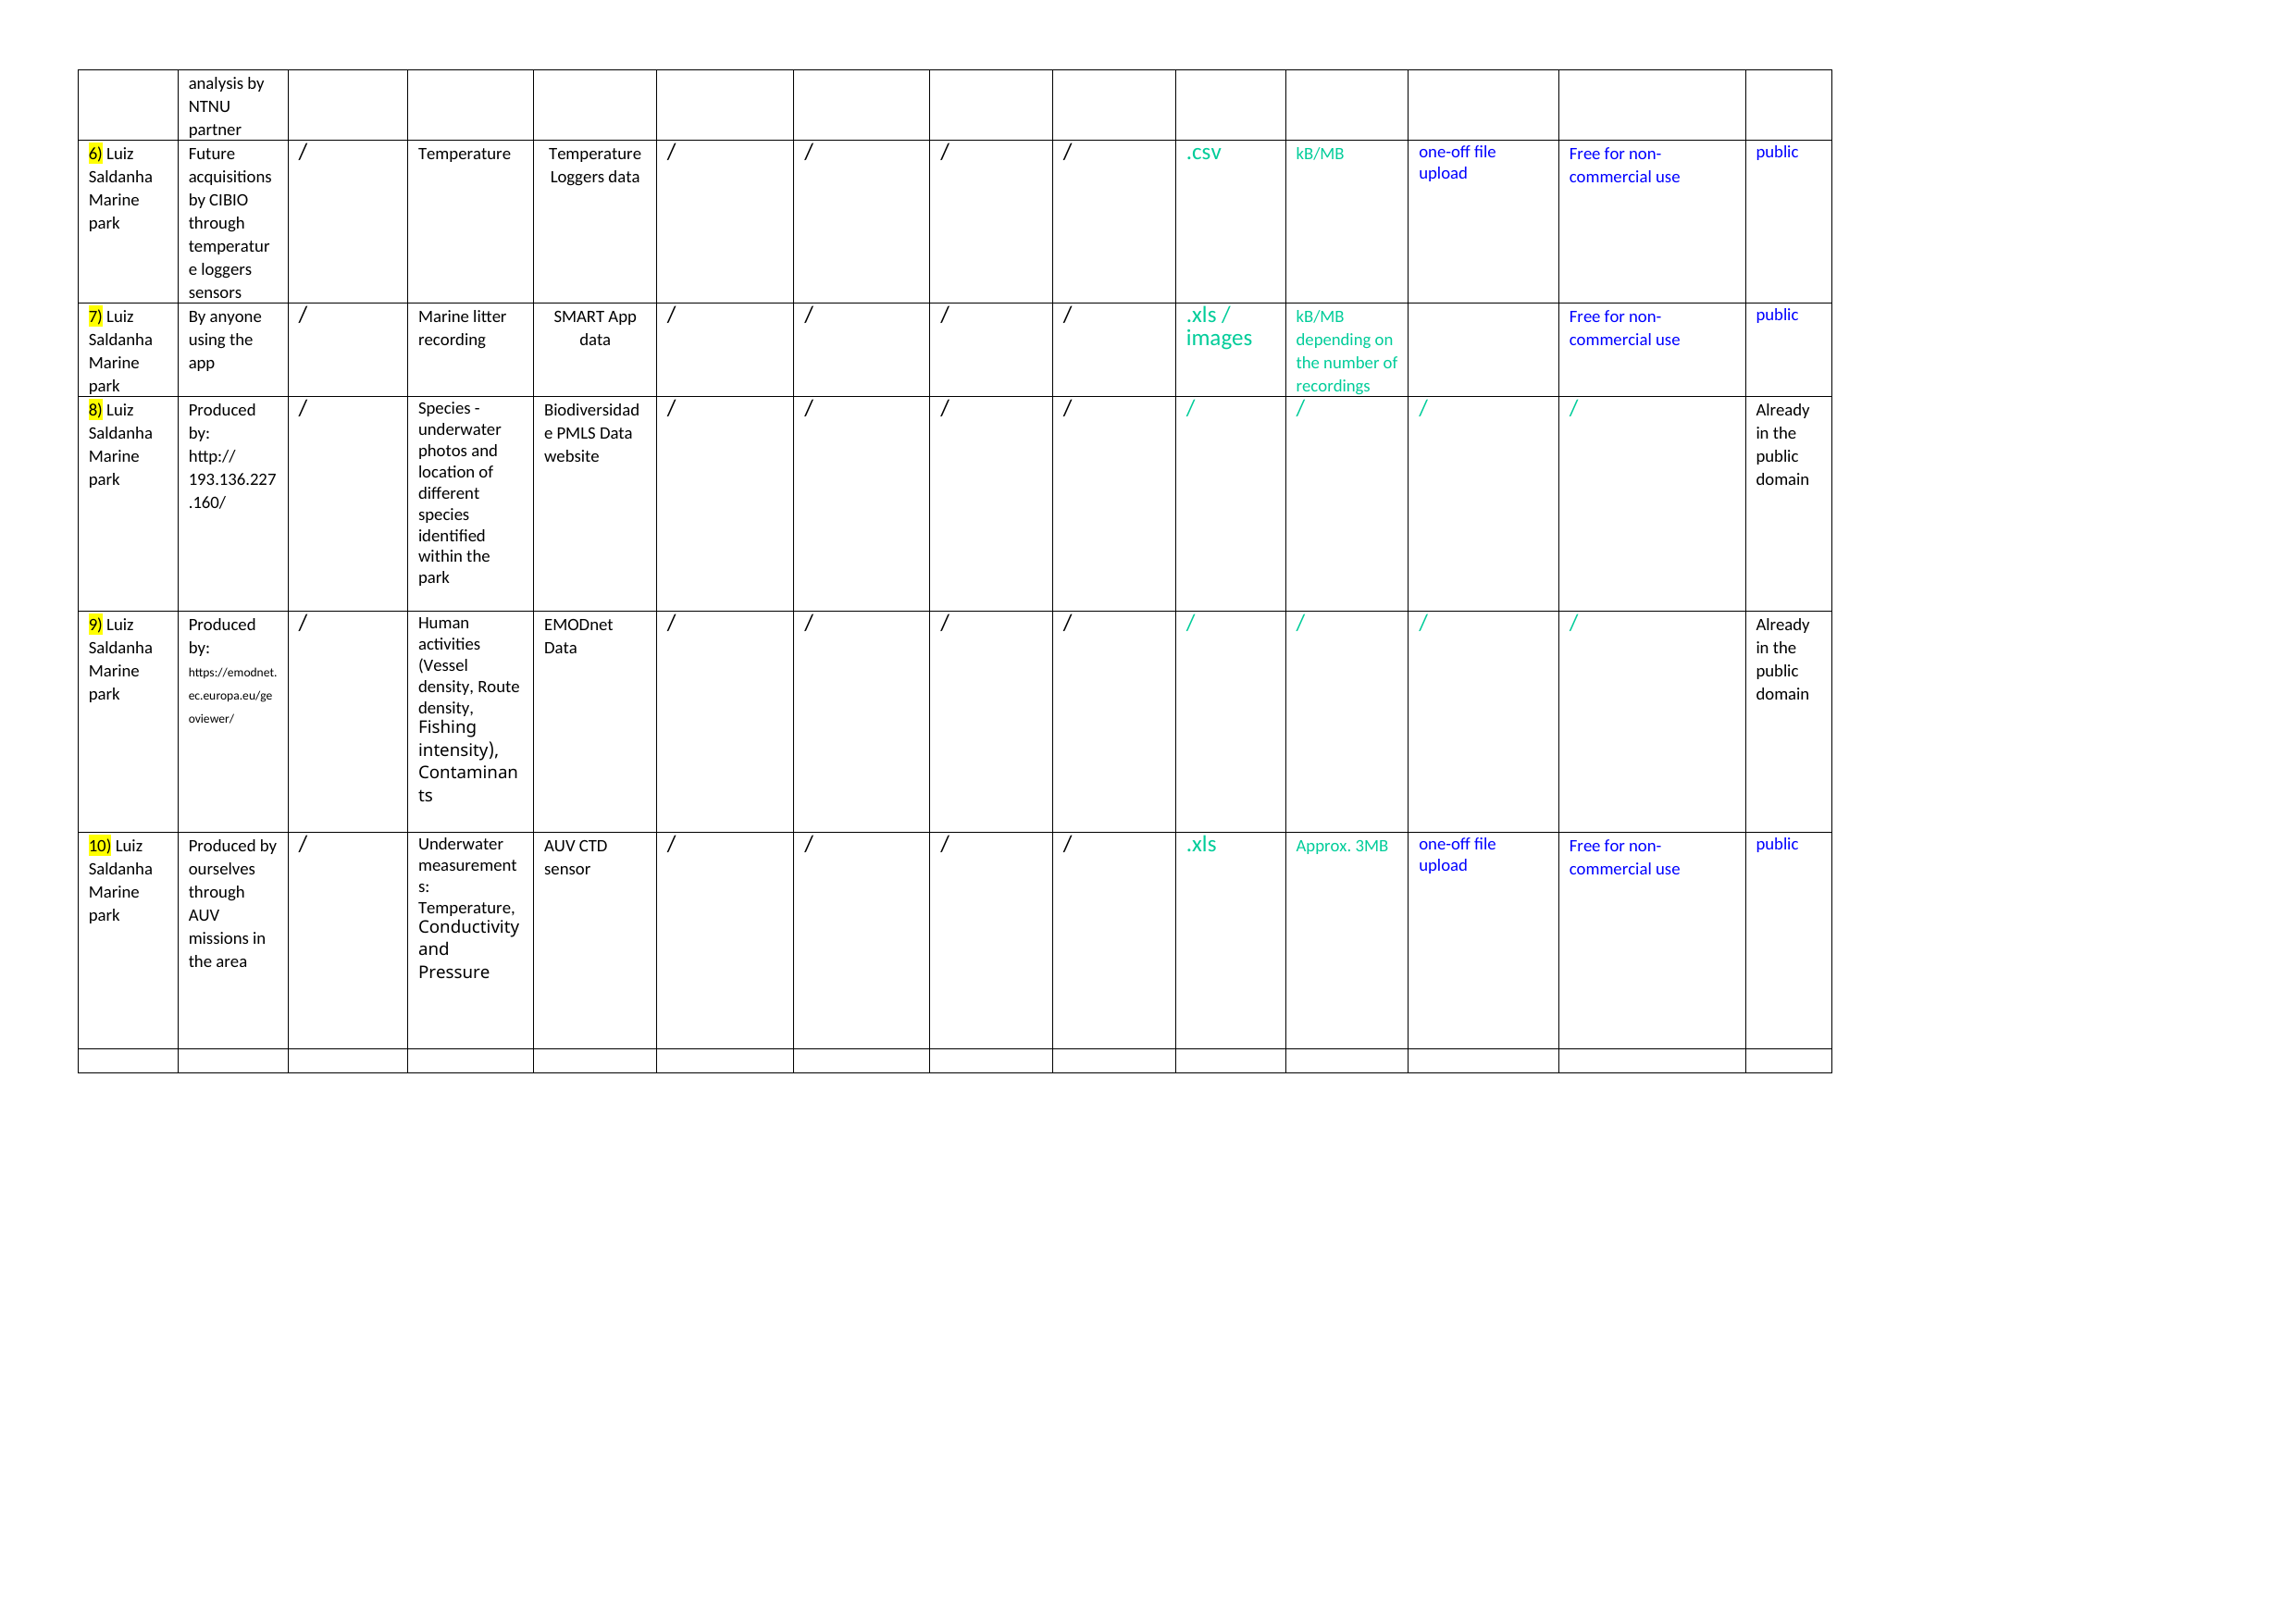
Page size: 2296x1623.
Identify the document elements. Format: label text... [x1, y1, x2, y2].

table_cell / [930, 397, 1052, 611]
table_cell / [794, 833, 929, 1048]
table_cell Marine litter recording [408, 304, 533, 396]
table_cell .csv [1176, 141, 1285, 303]
table_cell public [1746, 833, 1831, 1048]
table_cell 6) Luiz Saldanha Marine park [79, 141, 178, 303]
table_cell public [1746, 141, 1831, 303]
table_cell [930, 70, 1052, 140]
table_cell [1746, 70, 1831, 140]
table_cell / [657, 833, 793, 1048]
table_cell / [930, 833, 1052, 1048]
table_cell / [794, 612, 929, 832]
table_cell .xls / images [1176, 304, 1285, 396]
table_cell / [1286, 612, 1408, 832]
table_cell / [1176, 612, 1285, 832]
table_cell / [657, 304, 793, 396]
table_cell / [1409, 612, 1558, 832]
table_cell [408, 1049, 533, 1072]
table_cell [657, 1049, 793, 1072]
table_cell kB/MB [1286, 141, 1408, 303]
table_cell / [1559, 397, 1745, 611]
table_cell / [657, 397, 793, 611]
table_cell Future acquisitions by CIBIO through temperature loggers sensors [179, 141, 288, 303]
table_cell Approx. 3MB [1286, 833, 1408, 1048]
table_cell / [1559, 612, 1745, 832]
table_cell [1409, 70, 1558, 140]
table_cell [534, 1049, 656, 1072]
table_cell [289, 1049, 407, 1072]
table_cell Already in the public domain [1746, 397, 1831, 611]
table_cell Produced by: http://193.136.227.160/ [179, 397, 288, 611]
table_cell Produced by: https://emodnet.ec.europa.eu/geoviewer/ [179, 612, 288, 832]
table_cell / [1053, 141, 1175, 303]
table_cell [534, 70, 656, 140]
table_cell [794, 70, 929, 140]
table_cell Free for non-commercial use [1559, 833, 1745, 1048]
table_cell Already in the public domain [1746, 612, 1831, 832]
table_cell [79, 1049, 178, 1072]
table_cell [1409, 304, 1558, 396]
table_cell / [289, 833, 407, 1048]
table_cell / [657, 612, 793, 832]
table_cell / [1053, 304, 1175, 396]
table_cell [408, 70, 533, 140]
table_cell [657, 70, 793, 140]
table_cell [79, 70, 178, 140]
table_cell [1176, 1049, 1285, 1072]
table_cell Free for non-commercial use [1559, 304, 1745, 396]
table_cell / [289, 141, 407, 303]
table_cell [1746, 1049, 1831, 1072]
table_cell Biodiversidade PMLS Data website [534, 397, 656, 611]
table_cell 8) Luiz Saldanha Marine park [79, 397, 178, 611]
table_cell one-off file upload [1409, 141, 1558, 303]
table_cell / [794, 141, 929, 303]
table_cell Underwater measurements: Temperature, Conductivity and Pressure [408, 833, 533, 1048]
table_cell public [1746, 304, 1831, 396]
table_cell analysis by NTNU partner [179, 70, 288, 140]
table_cell Produced by ourselves through AUV missions in the area [179, 833, 288, 1048]
table_cell [1053, 1049, 1175, 1072]
table_cell / [289, 304, 407, 396]
table_cell AUV CTD sensor [534, 833, 656, 1048]
table_cell / [930, 141, 1052, 303]
table_cell Human activities (Vessel density, Route density, Fishing intensity), Contaminants [408, 612, 533, 832]
table_cell 10) Luiz Saldanha Marine park [79, 833, 178, 1048]
table_cell / [289, 612, 407, 832]
table_cell / [794, 304, 929, 396]
table_cell SMART App data [534, 304, 656, 396]
table_cell one-off file upload [1409, 833, 1558, 1048]
table_cell 7) Luiz Saldanha Marine park [79, 304, 178, 396]
table_cell / [657, 141, 793, 303]
table_cell / [794, 397, 929, 611]
table_cell [289, 70, 407, 140]
table_cell / [1053, 612, 1175, 832]
table_cell By anyone using the app [179, 304, 288, 396]
table_cell EMODnet Data [534, 612, 656, 832]
table_cell [1559, 70, 1745, 140]
table_cell / [1286, 397, 1408, 611]
table_cell [930, 1049, 1052, 1072]
table_cell Species -underwater photos and location of different species identified within the park [408, 397, 533, 611]
table_cell / [930, 612, 1052, 832]
table_cell [179, 1049, 288, 1072]
table_cell Temperature [408, 141, 533, 303]
table_cell 9) Luiz Saldanha Marine park [79, 612, 178, 832]
table_cell [794, 1049, 929, 1072]
table_cell [1286, 1049, 1408, 1072]
table_cell Temperature Loggers data [534, 141, 656, 303]
table_cell [1053, 70, 1175, 140]
table_cell / [289, 397, 407, 611]
table_cell / [1053, 397, 1175, 611]
table_cell Free for non-commercial use [1559, 141, 1745, 303]
table_cell / [1409, 397, 1558, 611]
table_cell [1559, 1049, 1745, 1072]
table_cell [1176, 70, 1285, 140]
table_cell kB/MB depending on the number of recordings [1286, 304, 1408, 396]
table_cell / [1053, 833, 1175, 1048]
table_cell [1409, 1049, 1558, 1072]
table_cell [1286, 70, 1408, 140]
table_cell / [930, 304, 1052, 396]
table_cell / [1176, 397, 1285, 611]
table_cell .xls [1176, 833, 1285, 1048]
